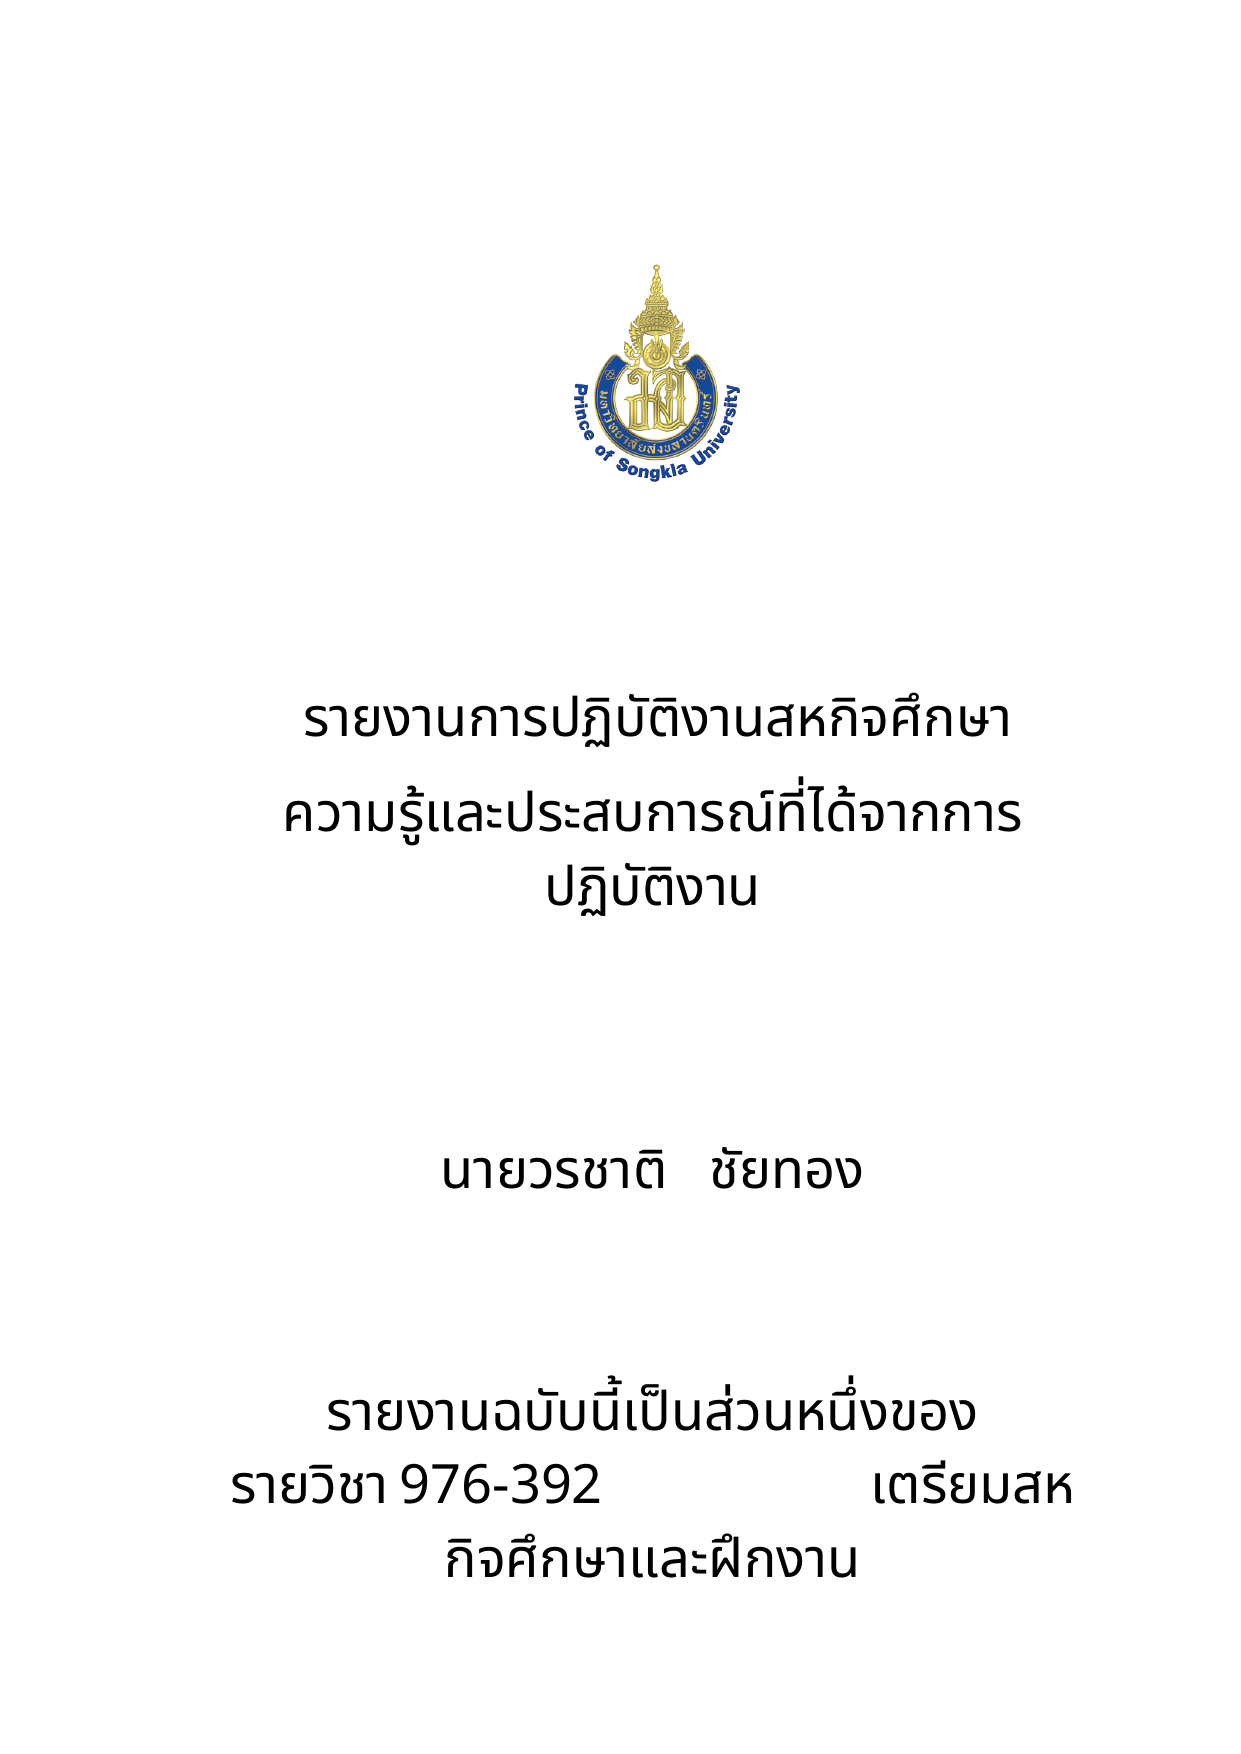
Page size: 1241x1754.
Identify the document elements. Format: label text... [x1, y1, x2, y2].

text รายงานการปฏิบัติงานสหกิจศึกษา [218, 679, 1087, 753]
picture [569, 257, 742, 487]
text ความรู้และประสบการณ์ที่ได้จากการปฏิบัติงาน [218, 773, 1087, 921]
text รายงานฉบับนี้เป็นส่วนหนึ่งของรายวิชา976-392 เตรียมสหกิจศึกษาและฝึกงาน [218, 1372, 1087, 1593]
text นายวรชาติ ชัยทอง [218, 1131, 1087, 1205]
